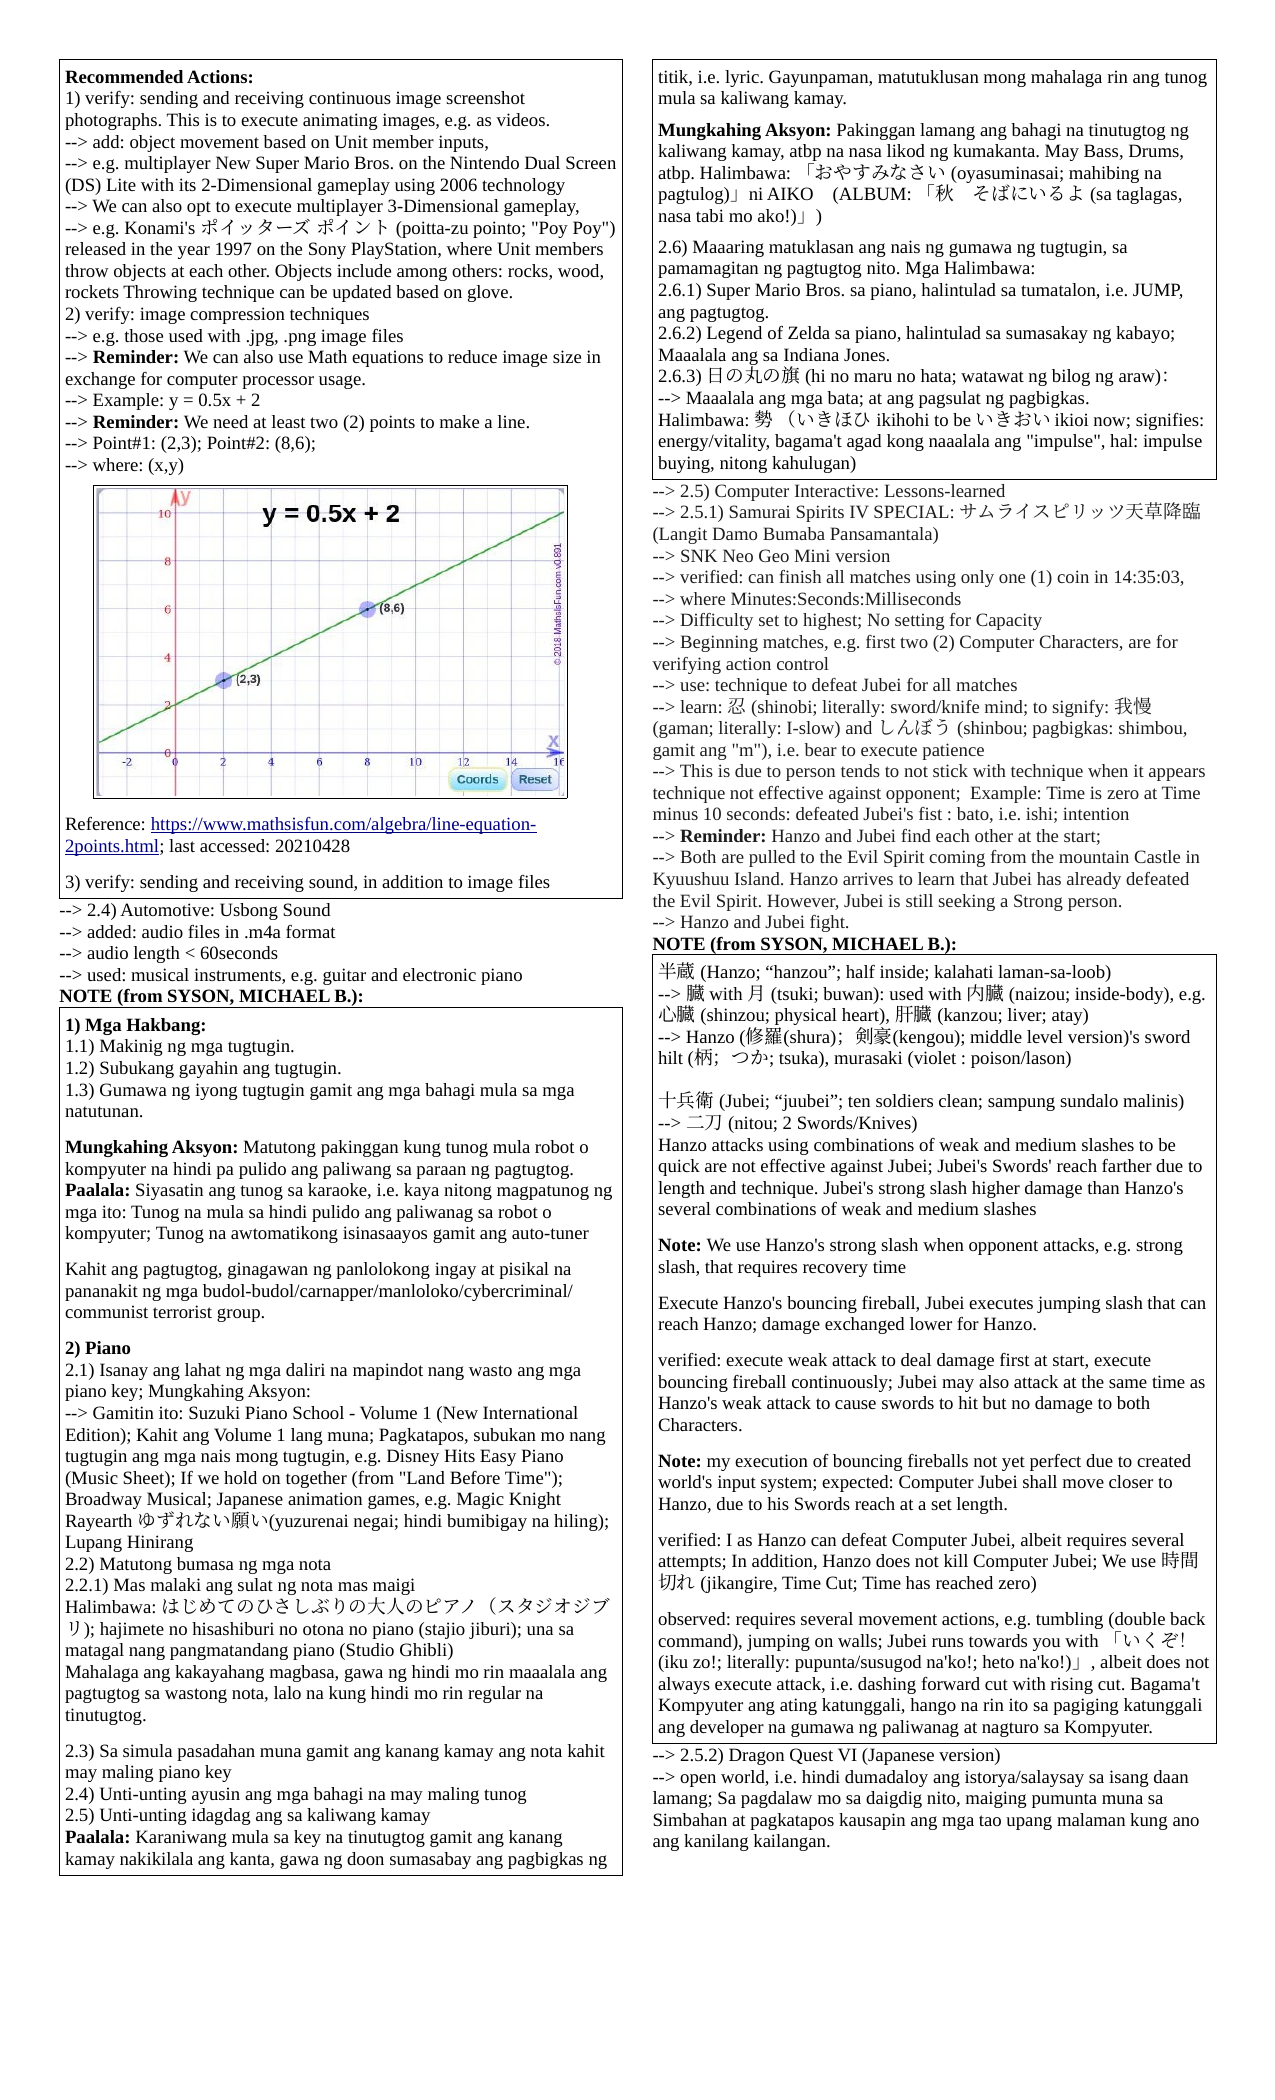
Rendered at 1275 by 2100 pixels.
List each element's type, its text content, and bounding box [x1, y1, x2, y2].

text NOTE (from SYSON, MICHAEL B.): [652, 933, 1216, 954]
text --> 2.4) Automotive: Usbong Sound [59, 899, 623, 921]
text --> SNK Neo Geo Mini version [652, 544, 1216, 566]
text --> audio length < 60seconds [59, 942, 623, 964]
text --> Both are pulled to the Evil Spirit coming from the mountain Castle in Kyuushuu Island. Hanzo arrives to learn that Jubei has already defeated the Evil Spirit. However, Jubei is still seeking a Strong person. [652, 846, 1216, 911]
table_header titik, i.e. lyric. Gayunpaman, matutuklusan mong mahalaga rin ang tunog mula sa kaliwang kamay. Mungkahing Aksyon: Pakinggan lamang ang bahagi na tinutugtog ng kaliwang kamay, atbp na nasa likod ng kumakanta. May Bass, Drums, atbp. Halimbawa: 「おやすみなさい (oyasuminasai; mahibing na pagtulog)」ni AIKO (ALBUM: 「秋 そばにいるよ (sa taglagas, nasa tabi mo ako!)」) 2.6) Maaaring matuklasan ang nais ng gumawa ng tugtugin, sa pamamagitan ng pagtugtog nito. Mga Halimbawa: 2.6.1) Super Mario Bros. sa piano, halintulad sa tumatalon, i.e. JUMP, ang pagtugtog. 2.6.2) Legend of Zelda sa piano, halintulad sa sumasakay ng kabayo; Maaalala ang sa Indiana Jones. 2.6.3) 日の丸の旗 (hi no maru no hata; watawat ng bilog ng araw)： --> Maaalala ang mga bata; at ang pagsulat ng pagbigkas. Halimbawa: 勢 （いきほひ ikihohi to be いきおいikioi now; signifies: energy/vitality, bagama't agad kong naaalala ang "impulse", hal: impulse buying, nitong kahulugan) [653, 60, 1216, 479]
text --> Hanzo and Jubei fight. [652, 911, 1216, 933]
text --> Reminder: Hanzo and Jubei find each other at the start; [652, 825, 1216, 846]
table_header 1) Mga Hakbang: 1.1) Makinig ng mga tugtugin. 1.2) Subukang gayahin ang tugtugin. 1.3) Gumawa ng iyong tugtugin gamit ang mga bahagi mula sa mga natutunan. Mungkahing Aksyon: Matutong pakinggan kung tunog mula robot o kompyuter na hindi pa pulido ang paliwang sa paraan ng pagtugtog. Paalala: Siyasatin ang tunog sa karaoke, i.e. kaya nitong magpatunog ng mga ito: Tunog na mula sa hindi pulido ang paliwanag sa robot o kompyuter; Tunog na awtomatikong isinasaayos gamit ang auto-tuner Kahit ang pagtugtog, ginagawan ng panlolokong ingay at pisikal na pananakit ng mga budol-budol/carnapper/manloloko/cybercriminal/ communist terrorist group. 2) Piano 2.1) Isanay ang lahat ng mga daliri na mapindot nang wasto ang mga piano key; Mungkahing Aksyon: --> Gamitin ito: Suzuki Piano School - Volume 1 (New International Edition); Kahit ang Volume 1 lang muna; Pagkatapos, subukan mo nang tugtugin ang mga nais mong tugtugin, e.g. Disney Hits Easy Piano (Music Sheet); If we hold on together (from "Land Before Time"); Broadway Musical; Japanese animation games, e.g. Magic Knight Rayearth ゆずれない願い(yuzurenai negai; hindi bumibigay na hiling); Lupang Hinirang 2.2) Matutong bumasa ng mga nota 2.2.1) Mas malaki ang sulat ng nota mas maigi Halimbawa: はじめてのひさしぶりの大人のピアノ（スタジオジブリ); hajimete no hisashiburi no otona no piano (stajio jiburi); una sa matagal nang pangmatandang piano (Studio Ghibli) Mahalaga ang kakayahang magbasa, gawa ng hindi mo rin maaalala ang pagtugtog sa wastong nota, lalo na kung hindi mo rin regular na tinutugtog. 2.3) Sa simula pasadahan muna gamit ang kanang kamay ang nota kahit may maling piano key 2.4) Unti-unting ayusin ang mga bahagi na may maling tunog 2.5) Unti-unting idagdag ang sa kaliwang kamay Paalala: Karaniwang mula sa key na tinutugtog gamit ang kanang kamay nakikilala ang kanta, gawa ng doon sumasabay ang pagbigkas ng [60, 1008, 622, 1875]
text --> Difficulty set to highest; No setting for Capacity [652, 609, 1216, 631]
text --> 2.5) Computer Interactive: Lessons-learned [652, 480, 1216, 501]
text --> added: audio files in .m4a format [59, 921, 623, 942]
text NOTE (from SYSON, MICHAEL B.): [59, 985, 623, 1007]
text --> open world, i.e. hindi dumadaloy ang istorya/salaysay sa isang daan lamang; Sa pagdalaw mo sa daigdig nito, maiging pumunta muna sa Simbahan at pagkatapos kausapin ang mga tao upang malaman kung ano ang kanilang kailangan. [652, 1766, 1216, 1852]
text --> use: technique to defeat Jubei for all matches [652, 674, 1216, 696]
picture [96, 488, 565, 796]
text --> 2.5.2) Dragon Quest VI (Japanese version) [652, 1744, 1216, 1766]
text --> Beginning matches, e.g. first two (2) Computer Characters, are for verifying action control [652, 631, 1216, 674]
text --> used: musical instruments, e.g. guitar and electronic piano [59, 964, 623, 985]
table_header Recommended Actions: 1) verify: sending and receiving continuous image screenshot photographs. This is to execute animating images, e.g. as videos. --> add: object movement based on Unit member inputs, --> e.g. multiplayer New Super Mario Bros. on the Nintendo Dual Screen (DS) Lite with its 2-Dimensional gameplay using 2006 technology --> We can also opt to execute multiplayer 3-Dimensional gameplay, --> e.g. Konami's ポイッターズ ポイント (poitta-zu pointo; "Poy Poy") released in the year 1997 on the Sony PlayStation, where Unit members throw objects at each other. Objects include among others: rocks, wood, rockets Throwing technique can be updated based on glove. 2) verify: image compression techniques --> e.g. those used with .jpg, .png image files --> Reminder: We can also use Math equations to reduce image size in exchange for computer processor usage. --> Example: y = 0.5x + 2 --> Reminder: We need at least two (2) points to make a line. --> Point#1: (2,3); Point#2: (8,6); --> where: (x,y) Reference: https://www.mathsisfun.com/algebra/line-equation-2points.html; last accessed: 20210428 3) verify: sending and receiving sound, in addition to image files [60, 60, 622, 898]
text --> This is due to person tends to not stick with technique when it appears technique not effective against opponent; Example: Time is zero at Time minus 10 seconds: defeated Jubei's fist : bato, i.e. ishi; intention [652, 760, 1216, 825]
table_header 半蔵 (Hanzo; “hanzou”; half inside; kalahati laman-sa-loob) --> 臓 with 月 (tsuki; buwan): used with 内臓 (naizou; inside-body), e.g. 心臓 (shinzou; physical heart), 肝臓 (kanzou; liver; atay) --> Hanzo (修羅(shura)；剣豪(kengou); middle level version)'s sword hilt (柄；つか; tsuka), murasaki (violet : poison/lason) 十兵衛 (Jubei; “juubei”; ten soldiers clean; sampung sundalo malinis) --> 二刀 (nitou; 2 Swords/Knives) Hanzo attacks using combinations of weak and medium slashes to be quick are not effective against Jubei; Jubei's Swords' reach farther due to length and technique. Jubei's strong slash higher damage than Hanzo's several combinations of weak and medium slashes Note: We use Hanzo's strong slash when opponent attacks, e.g. strong slash, that requires recovery time Execute Hanzo's bouncing fireball, Jubei executes jumping slash that can reach Hanzo; damage exchanged lower for Hanzo. verified: execute weak attack to deal damage first at start, execute bouncing fireball continuously; Jubei may also attack at the same time as Hanzo's weak attack to cause swords to hit but no damage to both Characters. Note: my execution of bouncing fireballs not yet perfect due to created world's input system; expected: Computer Jubei shall move closer to Hanzo, due to his Swords reach at a set length. verified: I as Hanzo can defeat Computer Jubei, albeit requires several attempts; In addition, Hanzo does not kill Computer Jubei; We use 時間切れ (jikangire, Time Cut; Time has reached zero) observed: requires several movement actions, e.g. tumbling (double back command), jumping on walls; Jubei runs towards you with 「いくぞ！(iku zo!; literally: pupunta/susugod na'ko!; heto na'ko!)」, albeit does not always execute attack, i.e. dashing forward cut with rising cut. Bagama't Kompyuter ang ating katunggali, hango na rin ito sa pagiging katunggali ang developer na gumawa ng paliwanag at nagturo sa Kompyuter. [653, 955, 1216, 1743]
text --> 2.5.1) Samurai Spirits IV SPECIAL: サムライスピリッツ天草降臨 (Langit Damo Bumaba Pansamantala) [652, 501, 1216, 544]
text --> learn: 忍 (shinobi; literally: sword/knife mind; to signify: 我慢 (gaman; literally: I-slow) and しんぼう (shinbou; pagbigkas: shimbou, gamit ang "m"), i.e. bear to execute patience [652, 696, 1216, 760]
text --> verified: can finish all matches using only one (1) coin in 14:35:03, [652, 566, 1216, 588]
text --> where Minutes:Seconds:Milliseconds [652, 588, 1216, 609]
